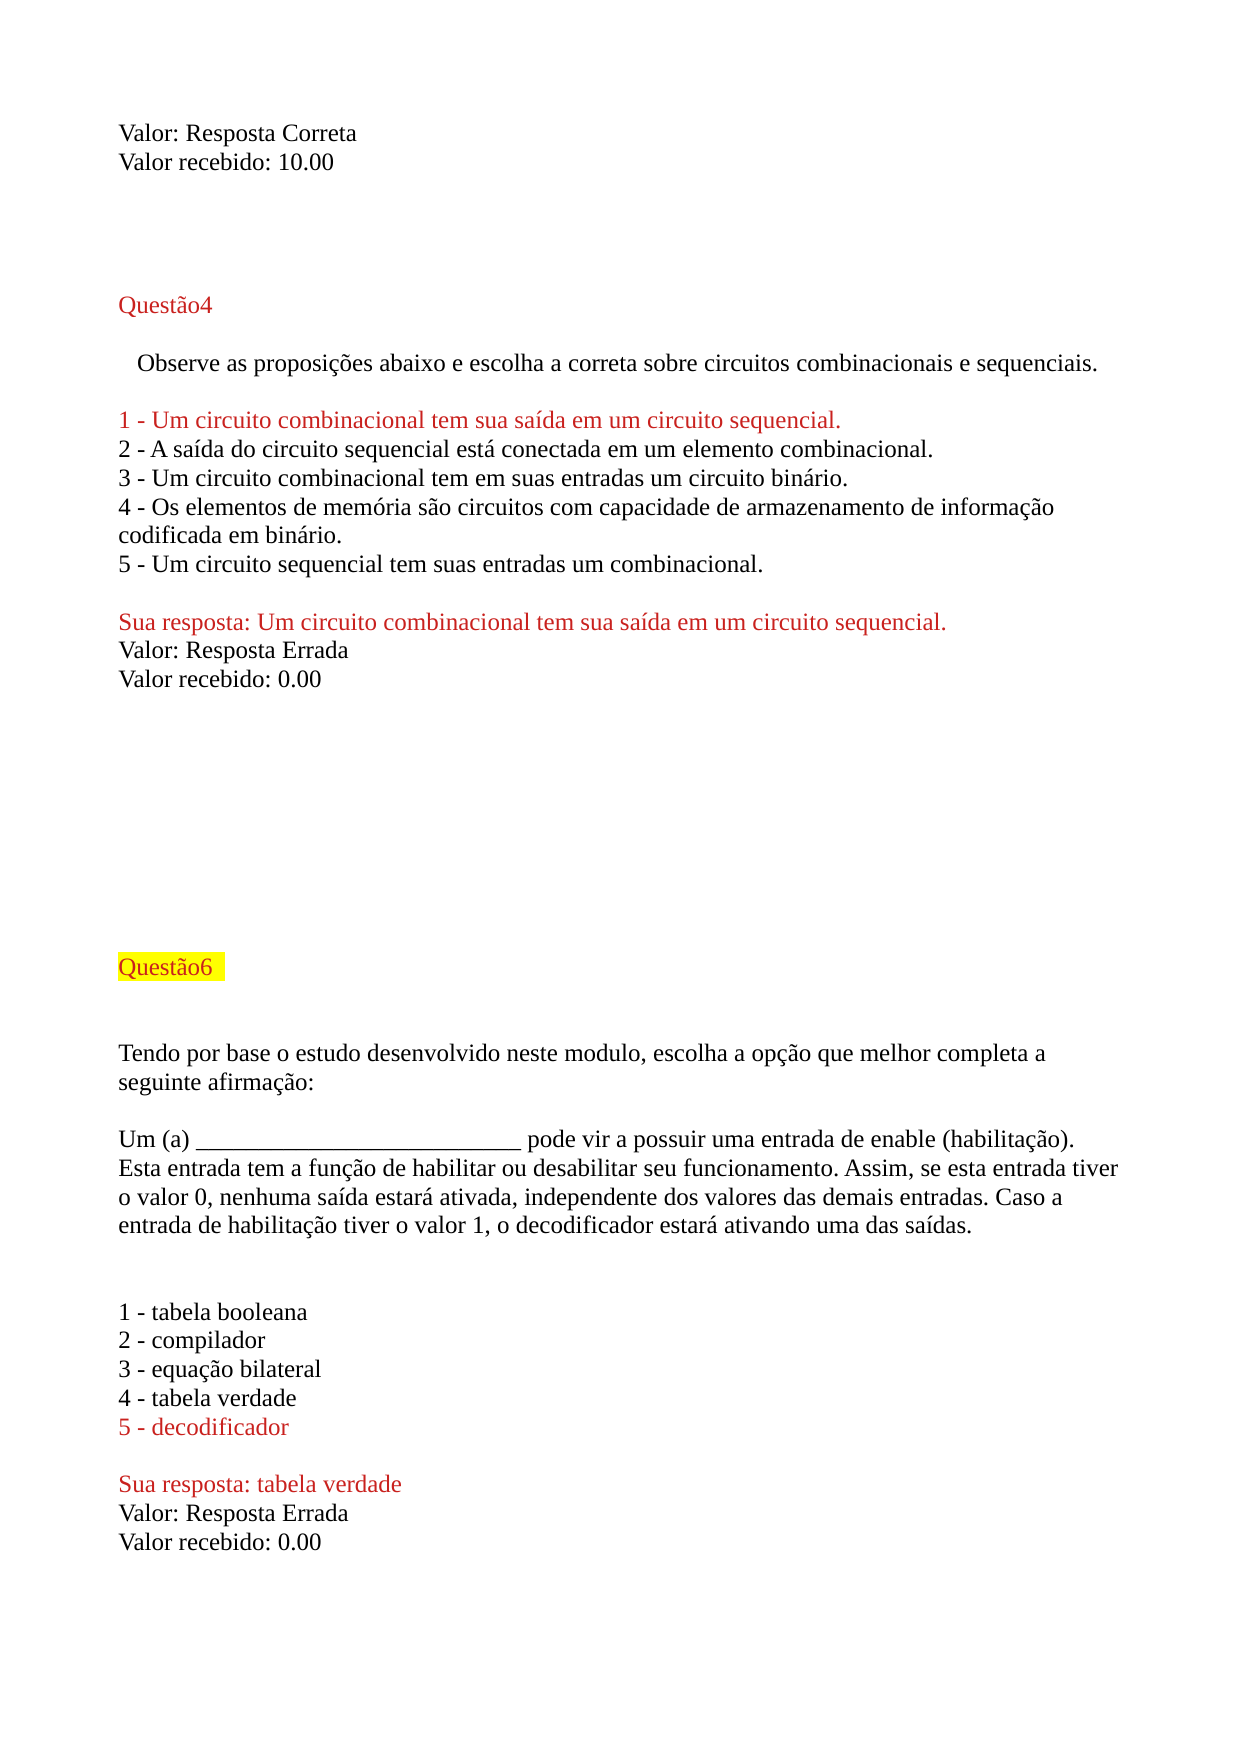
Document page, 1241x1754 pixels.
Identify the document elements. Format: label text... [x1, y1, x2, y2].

text Tendo por base o estudo desenvolvido neste modulo, escolha a opção que melhor completa a seguinte afirmação: [118, 1038, 1122, 1096]
text Valor: Resposta Errada [118, 636, 1122, 664]
text Valor: Resposta Correta [118, 118, 1122, 147]
text Valor recebido: 0.00 [118, 1527, 1122, 1556]
text 2 - compilador [118, 1326, 1122, 1354]
text Sua resposta: Um circuito combinacional tem sua saída em um circuito sequencial. [118, 607, 1122, 636]
text Observe as proposições abaixo e escolha a correta sobre circuitos combinacionais e sequenciais. [118, 348, 1122, 377]
text Um (a) __________________________ pode vir a possuir uma entrada de enable (habilitação). Esta entrada tem a função de habilitar ou desabilitar seu funcionamento. Assim, se esta entrada tiver o valor 0, nenhuma saída estará ativada, independente dos valores das demais entradas. Caso a entrada de habilitação tiver o valor 1, o decodificador estará ativando uma das saídas. [118, 1124, 1122, 1239]
text Questão6 [118, 952, 1122, 981]
text 1 - tabela booleana [118, 1297, 1122, 1326]
text Valor: Resposta Errada [118, 1498, 1122, 1527]
text Valor recebido: 10.00 [118, 147, 1122, 176]
text 2 - A saída do circuito sequencial está conectada em um elemento combinacional. [118, 434, 1122, 463]
text 4 - tabela verdade [118, 1383, 1122, 1412]
text Sua resposta: tabela verdade [118, 1469, 1122, 1498]
text 5 - decodificador [118, 1412, 1122, 1441]
text Valor recebido: 0.00 [118, 664, 1122, 693]
text 3 - Um circuito combinacional tem em suas entradas um circuito binário. [118, 463, 1122, 492]
text 5 - Um circuito sequencial tem suas entradas um combinacional. [118, 549, 1122, 578]
text 4 - Os elementos de memória são circuitos com capacidade de armazenamento de informação codificada em binário. [118, 492, 1122, 549]
text 1 - Um circuito combinacional tem sua saída em um circuito sequencial. [118, 406, 1122, 434]
text 3 - equação bilateral [118, 1354, 1122, 1383]
text Questão4 [118, 291, 1122, 319]
